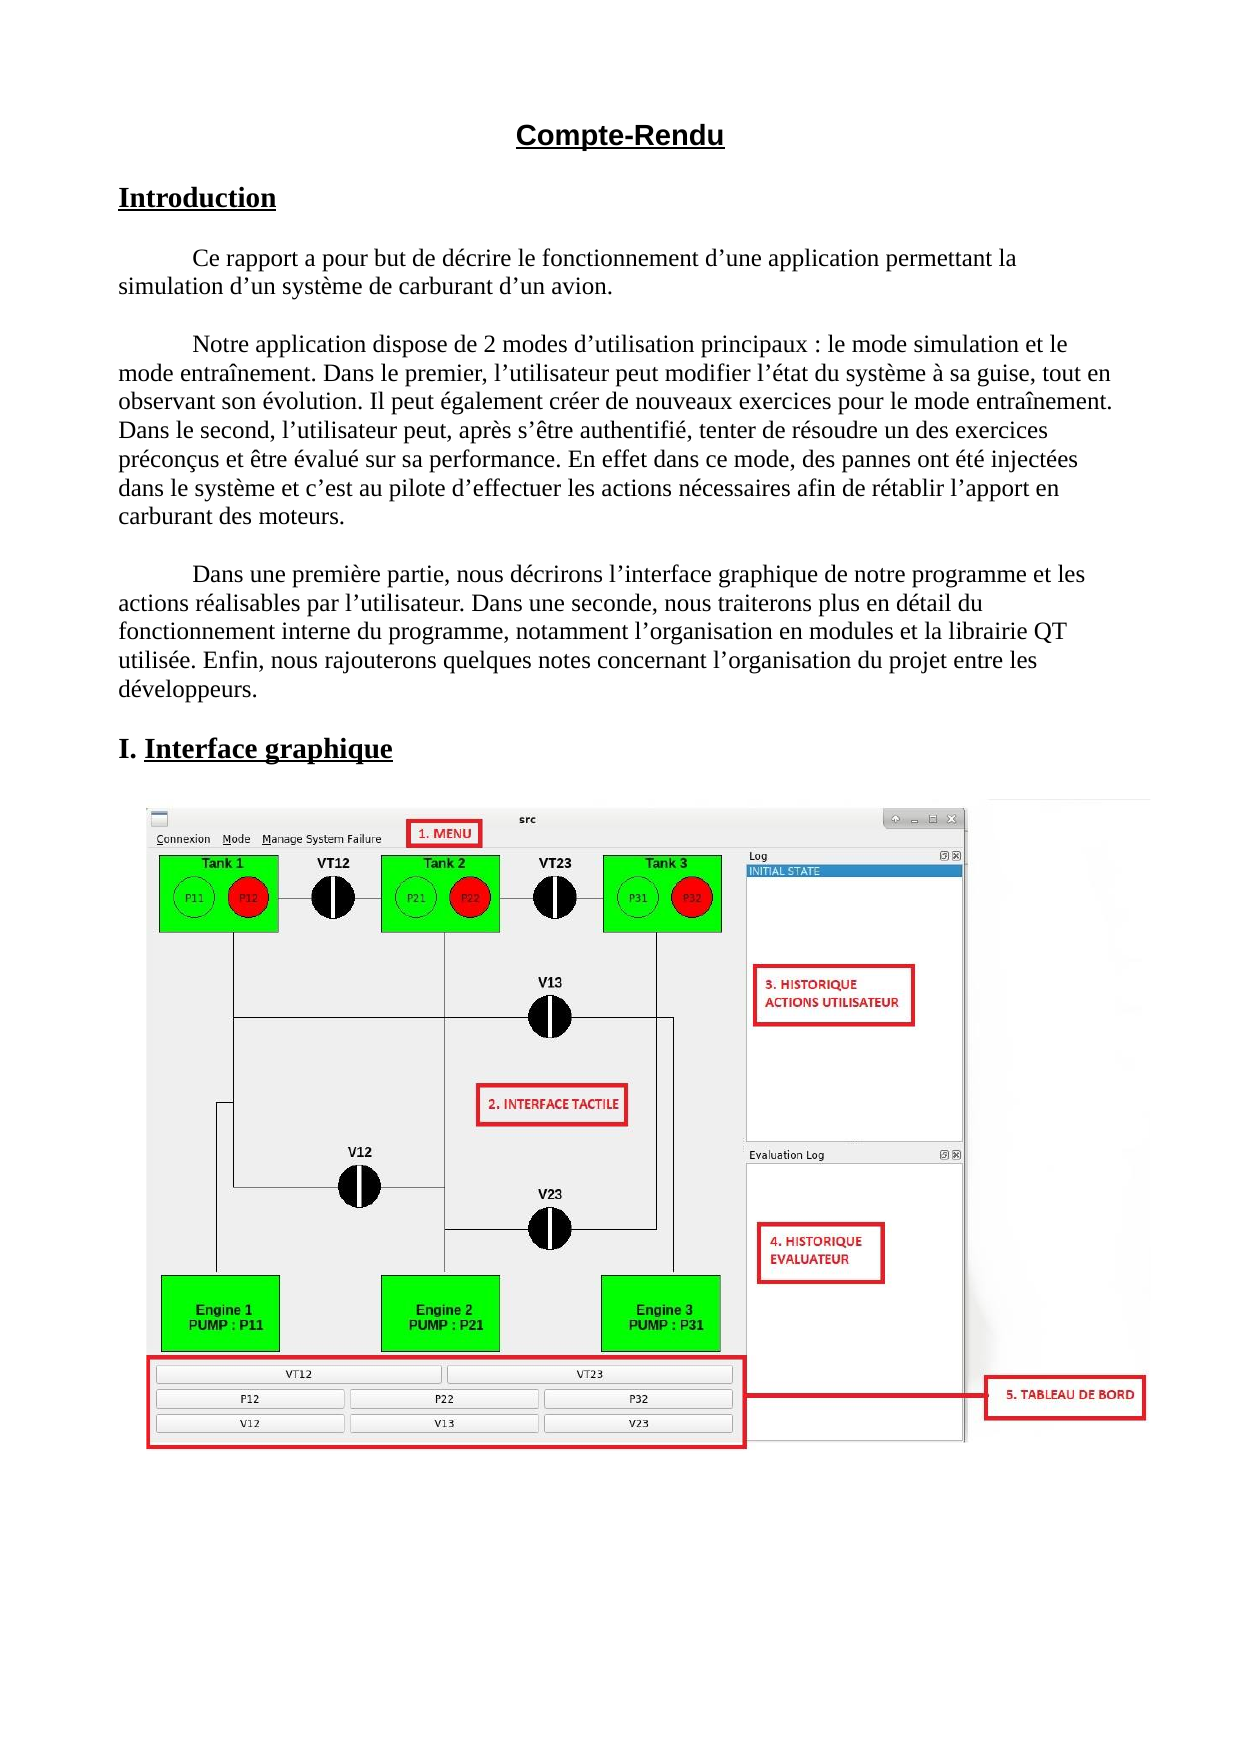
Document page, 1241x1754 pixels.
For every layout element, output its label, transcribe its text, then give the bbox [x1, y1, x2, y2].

text Dans une première partie, nous décrirons l’interface graphique de notre programme et les actions réalisables par l’utilisateur. Dans une seconde, nous traiterons plus en détail du fonctionnement interne du programme, notamment l’organisation en modules et la librairie QT utilisée. Enfin, nous rajouterons quelques notes concernant l’organisation du projet entre les développeurs. [118, 559, 1122, 703]
text I. Interface graphique [118, 731, 1122, 765]
text Dans le second, l’utilisateur peut, après s’être authentifié, tenter de résoudre un des exercices préconçus et être évalué sur sa performance. En effet dans ce mode, des pannes ont été injectées dans le système et c’est au pilote d’effectuer les actions nécessaires afin de rétablir l’apport en carburant des moteurs. [118, 415, 1122, 530]
title Compte-Rendu [118, 118, 1122, 152]
text Introduction [118, 180, 1122, 214]
picture [146, 799, 1151, 1454]
text Notre application dispose de 2 modes d’utilisation principaux : le mode simulation et le mode entraînement. Dans le premier, l’utilisateur peut modifier l’état du système à sa guise, tout en observant son évolution. Il peut également créer de nouveaux exercices pour le mode entraînement. [118, 329, 1122, 415]
text Ce rapport a pour but de décrire le fonctionnement d’une application permettant la simulation d’un système de carburant d’un avion. [118, 243, 1122, 300]
